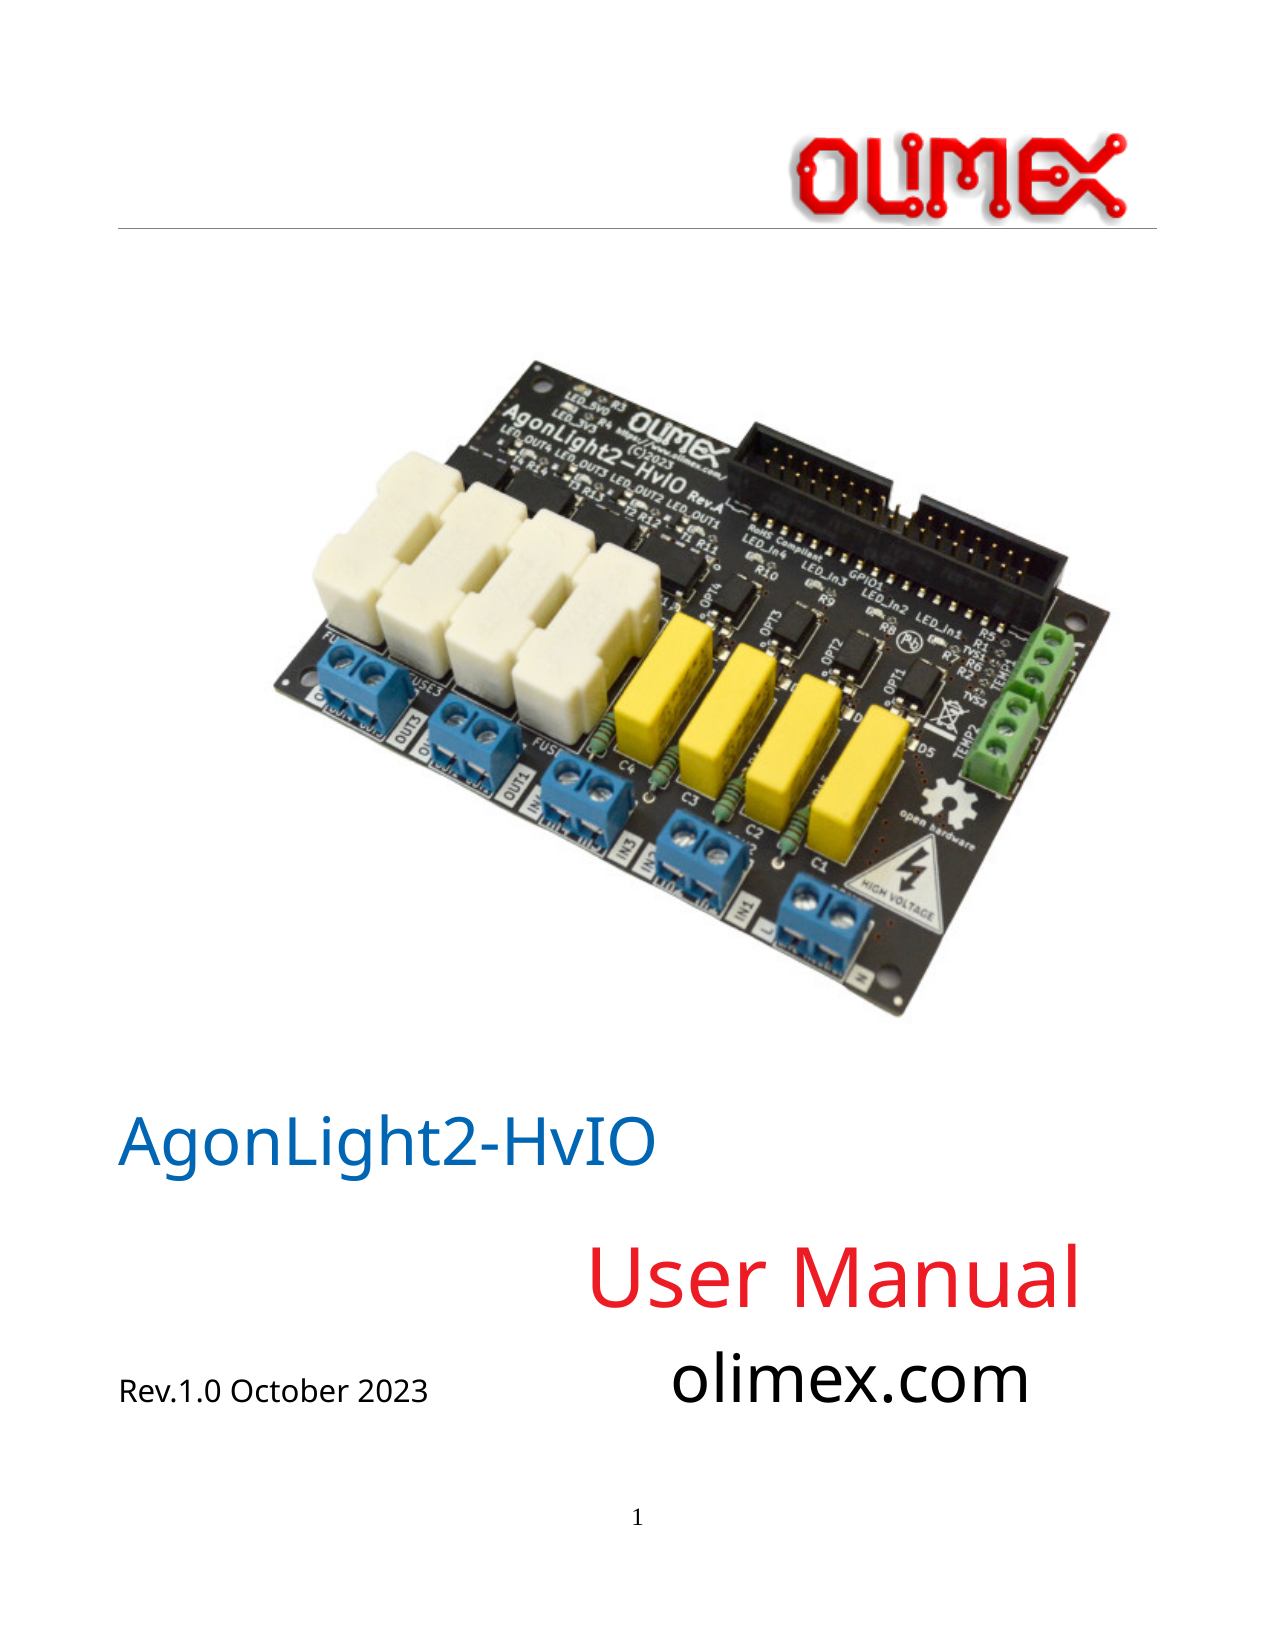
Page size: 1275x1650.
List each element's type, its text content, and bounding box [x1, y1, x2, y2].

picture [775, 124, 1150, 226]
text AgonLight2-HvIO [118, 1064, 1157, 1191]
text User Manual [118, 1206, 1157, 1333]
text Rev.1.0 October 2023 olimex.com [118, 1347, 1157, 1416]
picture [263, 350, 1126, 1027]
